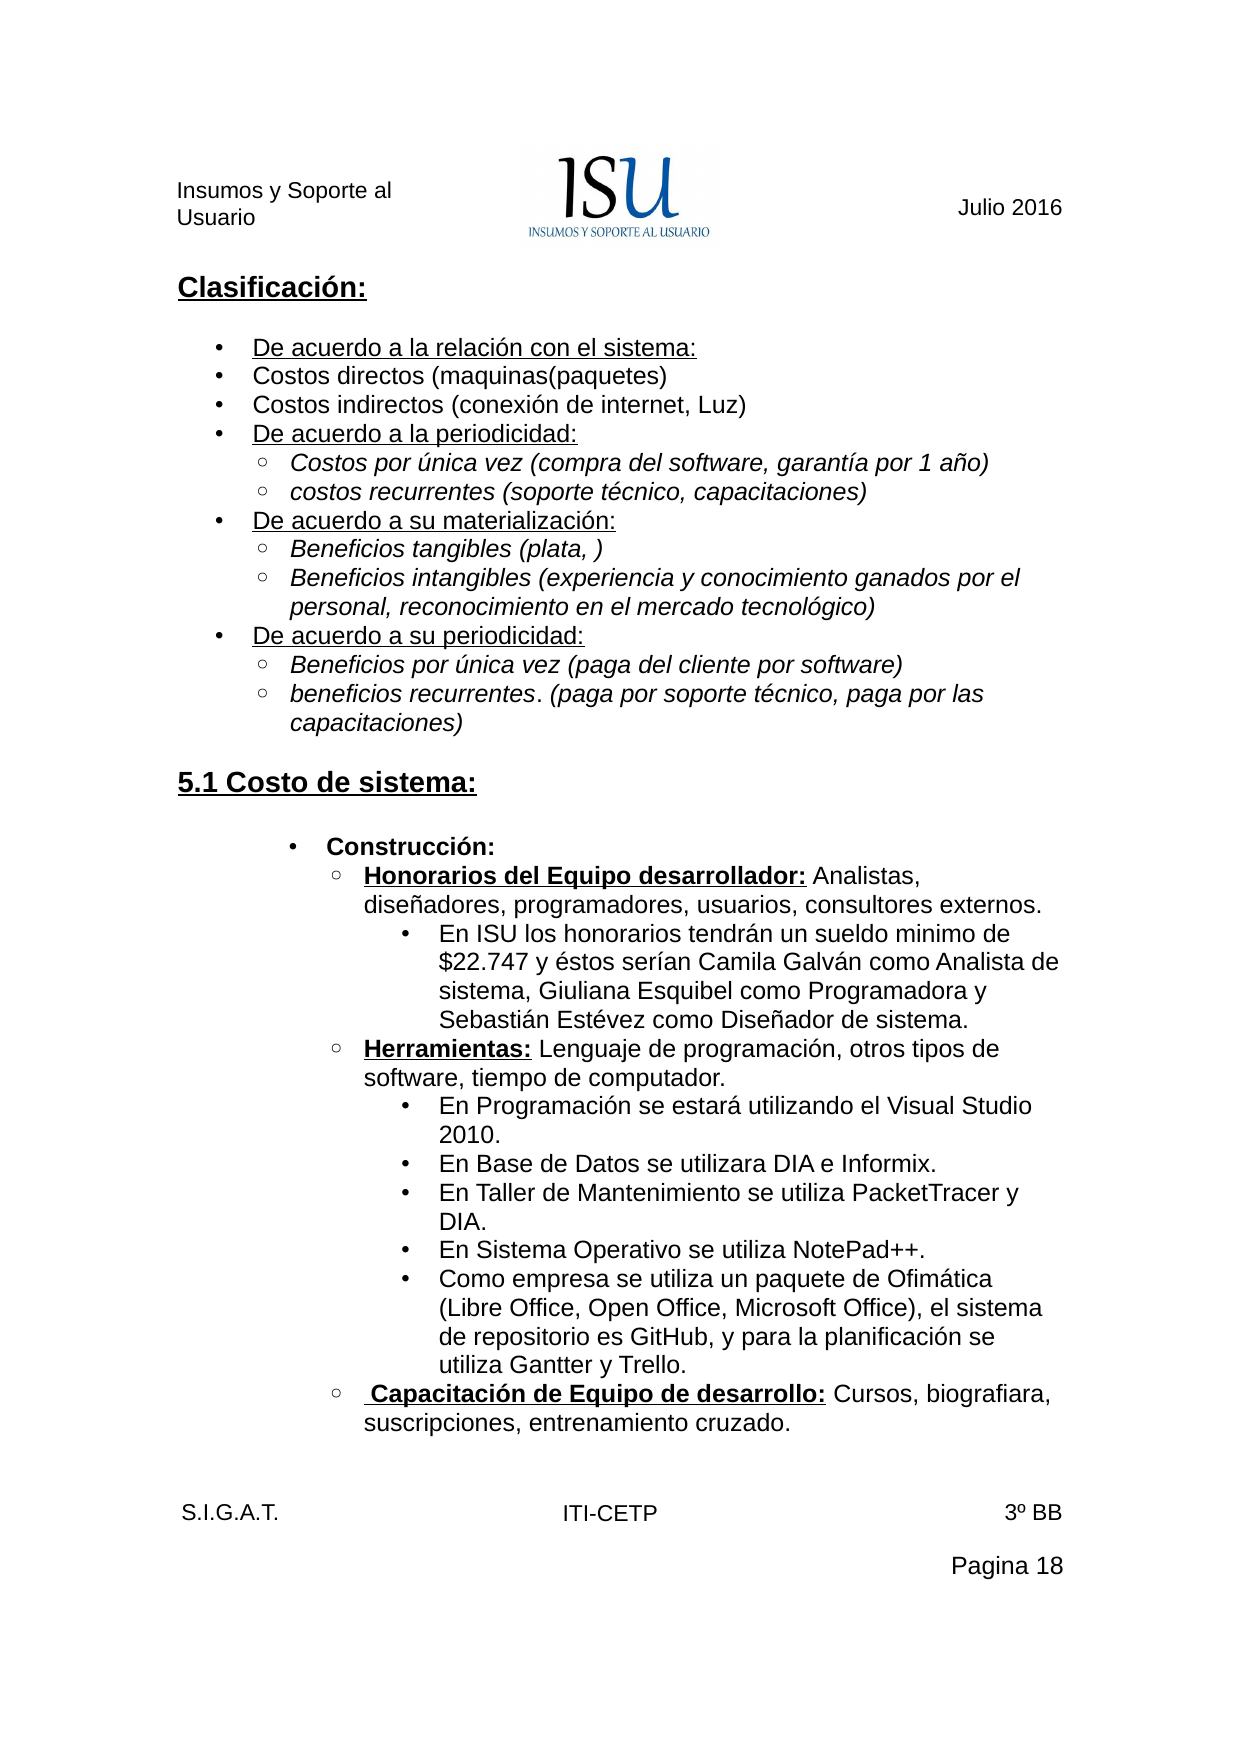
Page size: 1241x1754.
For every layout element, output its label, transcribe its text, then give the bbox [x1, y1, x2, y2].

list De acuerdo a su periodicidad: [215, 621, 1063, 650]
list costos recurrentes (soporte técnico, capacitaciones) [252, 477, 1063, 506]
list Capacitación de Equipo de desarrollo: Cursos, biografiara, suscripciones, entrenamiento cruzado. [326, 1379, 1063, 1437]
list De acuerdo a su materialización: [215, 506, 1063, 534]
list En ISU los honorarios tendrán un sueldo minimo de $22.747 y éstos serían Camila Galván como Analista de sistema, Giuliana Esquibel como Programadora y Sebastián Estévez como Diseñador de sistema. [401, 918, 1063, 1034]
list beneficios recurrentes. (paga por soporte técnico, paga por las capacitaciones) [252, 679, 1063, 736]
list Costos por única vez (compra del software, garantía por 1 año) [252, 448, 1063, 477]
list Costos indirectos (conexión de internet, Luz) [215, 390, 1063, 419]
list Honorarios del Equipo desarrollador: Analistas, diseñadores, programadores, usuarios, consultores externos. [326, 861, 1063, 918]
list En Programación se estará utilizando el Visual Studio 2010. [401, 1091, 1063, 1149]
list Construcción: [288, 832, 1063, 861]
list De acuerdo a la relación con el sistema: [215, 332, 1063, 361]
list En Taller de Mantenimiento se utiliza PacketTracer y DIA. [401, 1178, 1063, 1235]
list Beneficios por única vez (paga del cliente por software) [252, 650, 1063, 679]
list De acuerdo a la periodicidad: [215, 419, 1063, 448]
list Beneficios intangibles (experiencia y conocimiento ganados por el personal, reconocimiento en el mercado tecnológico) [252, 563, 1063, 621]
list Herramientas: Lenguaje de programación, otros tipos de software, tiempo de computador. [326, 1034, 1063, 1091]
list En Base de Datos se utilizara DIA e Informix. [401, 1149, 1063, 1178]
text Clasificación: [177, 270, 1063, 304]
text 5.1 Costo de sistema: [177, 765, 1063, 798]
list Beneficios tangibles (plata, ) [252, 534, 1063, 563]
list Costos directos (maquinas(paquetes) [215, 361, 1063, 390]
list Como empresa se utiliza un paquete de Ofimática (Libre Office, Open Office, Microsoft Office), el sistema de repositorio es GitHub, y para la planificación se utiliza Gantter y Trello. [401, 1264, 1063, 1379]
list En Sistema Operativo se utiliza NotePad++. [401, 1235, 1063, 1264]
